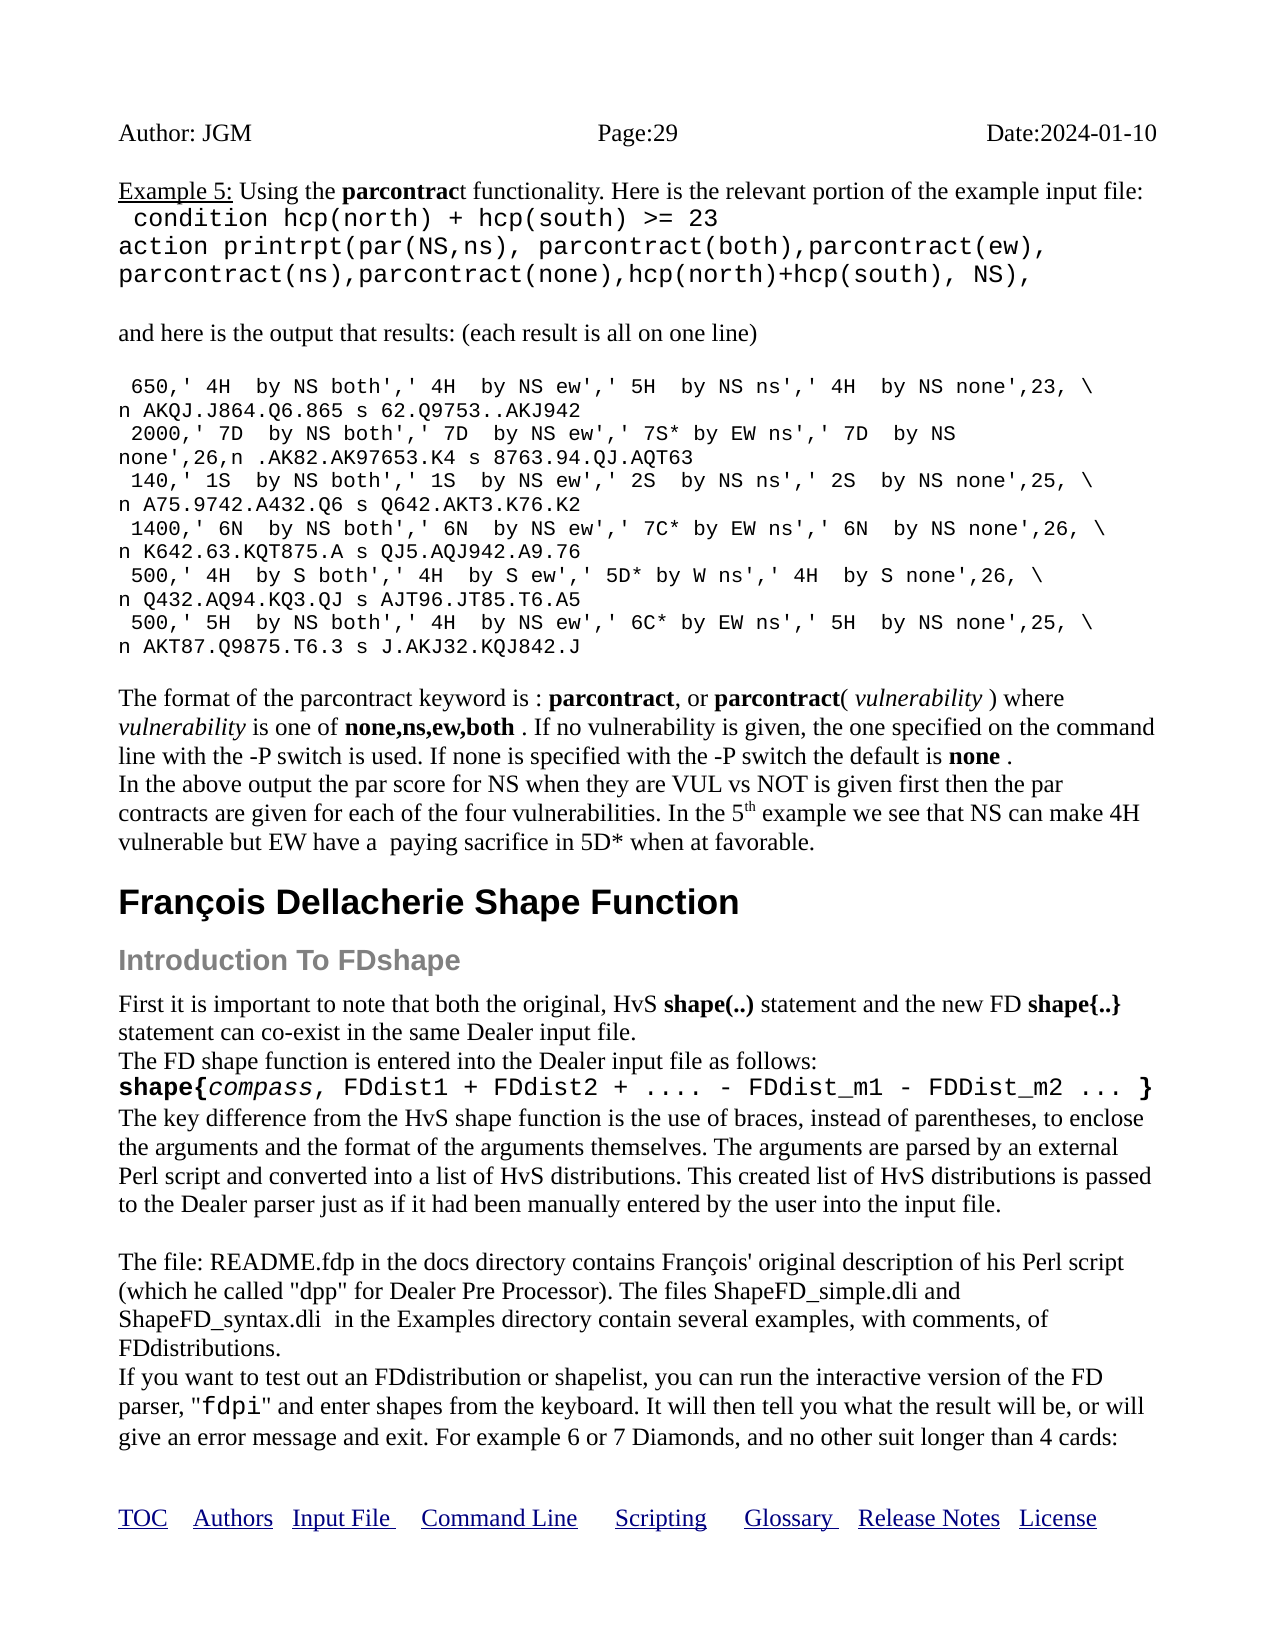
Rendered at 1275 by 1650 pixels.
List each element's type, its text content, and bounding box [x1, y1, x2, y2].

text The file: README.fdp in the docs directory contains François' original description of his Perl script (which he called "dpp" for Dealer Pre Processor). The files ShapeFD_simple.dli and ShapeFD_syntax.dli in the Examples directory contain several examples, with comments, of FDdistributions. [118, 1247, 1157, 1362]
text condition hcp(north) + hcp(south) >= 23 [118, 205, 1157, 233]
text The format of the parcontract keyword is : parcontract, or parcontract( vulnerability ) where vulnerability is one of none,ns,ew,both . If no vulnerability is given, the one specified on the command line with the -P switch is used. If none is specified with the -P switch the default is none . [118, 683, 1157, 769]
text 140,' 1S by NS both',' 1S by NS ew',' 2S by NS ns',' 2S by NS none',25, \ [118, 471, 1157, 494]
text The key difference from the HvS shape function is the use of braces, instead of parentheses, to enclose the arguments and the format of the arguments themselves. The arguments are parsed by an external Perl script and converted into a list of HvS distributions. This created list of HvS distributions is passed to the Dealer parser just as if it had been manually entered by the user into the input file. [118, 1103, 1157, 1218]
text The FD shape function is entered into the Dealer input file as follows: [118, 1046, 1157, 1075]
text and here is the output that results: (each result is all on one line) [118, 318, 1157, 347]
text 500,' 4H by S both',' 4H by S ew',' 5D* by W ns',' 4H by S none',26, \ [118, 565, 1157, 589]
text n K642.63.KQT875.A s QJ5.AQJ942.A9.76 [118, 541, 1157, 565]
subtitle François Dellacherie Shape Function [118, 881, 1157, 922]
text n Q432.AQ94.KQ3.QJ s AJT96.JT85.T6.A5 [118, 589, 1157, 612]
text 500,' 5H by NS both',' 4H by NS ew',' 6C* by EW ns',' 5H by NS none',25, \ [118, 612, 1157, 636]
text shape{compass, FDdist1 + FDdist2 + .... - FDdist_m1 - FDDist_m2 ... } [118, 1075, 1157, 1103]
text In the above output the par score for NS when they are VUL vs NOT is given first then the par contracts are given for each of the four vulnerabilities. In the 5th example we see that NS can make 4H vulnerable but EW have a paying sacrifice in 5D* when at favorable. [118, 769, 1157, 856]
text 2000,' 7D by NS both',' 7D by NS ew',' 7S* by EW ns',' 7D by NS none',26,n .AK82.AK97653.K4 s 8763.94.QJ.AQT63 [118, 423, 1157, 471]
text 1400,' 6N by NS both',' 6N by NS ew',' 7C* by EW ns',' 6N by NS none',26, \ [118, 518, 1157, 541]
text n A75.9742.A432.Q6 s Q642.AKT3.K76.K2 [118, 494, 1157, 518]
subtitle Introduction To FDshape [118, 943, 1157, 976]
text n AKQJ.J864.Q6.865 s 62.Q9753..AKJ942 [118, 399, 1157, 423]
text If you want to test out an FDdistribution or shapelist, you can run the interactive version of the FD parser, "fdpi" and enter shapes from the keyboard. It will then tell you what the result will be, or will give an error message and exit. For example 6 or 7 Diamonds, and no other suit longer than 4 cards: [118, 1362, 1157, 1450]
text n AKT87.Q9875.T6.3 s J.AKJ32.KQJ842.J [118, 636, 1157, 660]
text First it is important to note that both the original, HvS shape(..) statement and the new FD shape{..} statement can co-exist in the same Dealer input file. [118, 989, 1157, 1046]
text action printrpt(par(NS,ns), parcontract(both),parcontract(ew), parcontract(ns),parcontract(none),hcp(north)+hcp(south), NS), [118, 233, 1157, 290]
text 650,' 4H by NS both',' 4H by NS ew',' 5H by NS ns',' 4H by NS none',23, \ [118, 376, 1157, 399]
text Example 5: Using the parcontract functionality. Here is the relevant portion of the example input file: [118, 176, 1157, 205]
